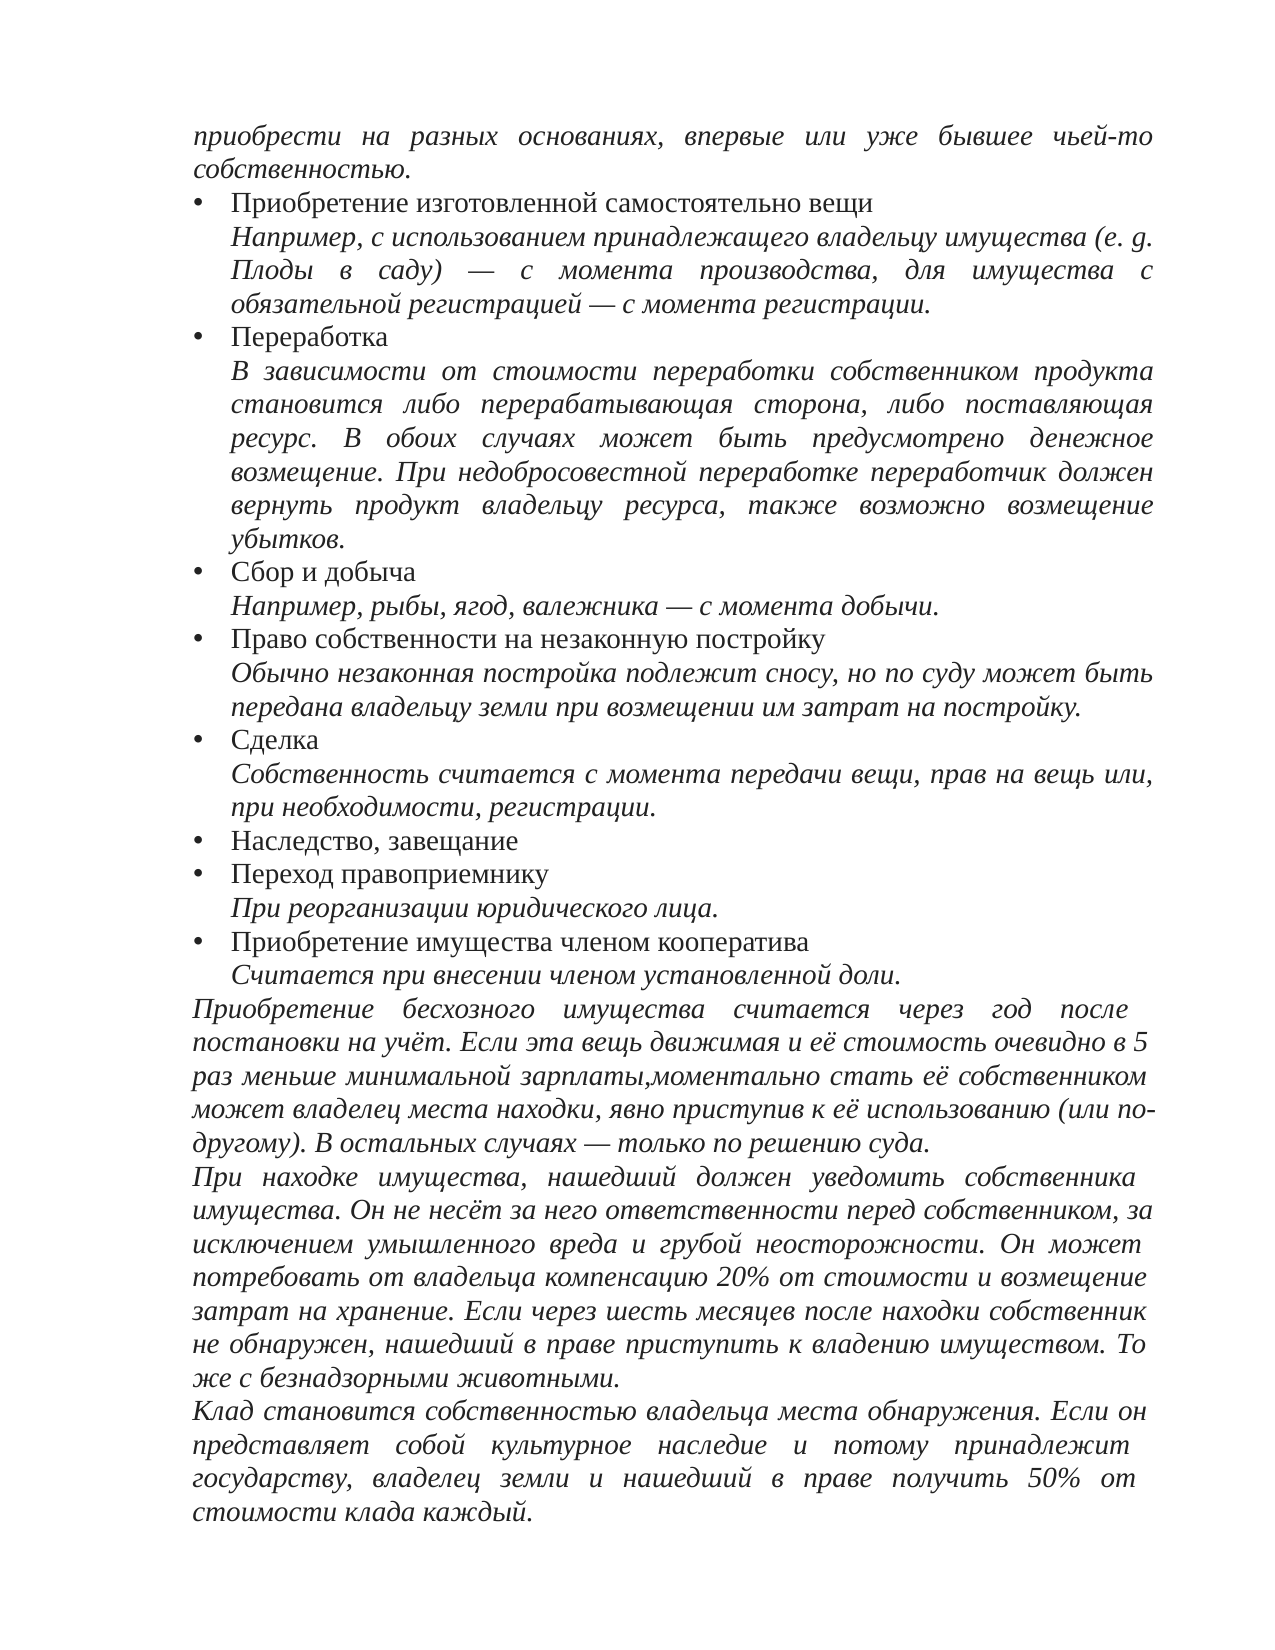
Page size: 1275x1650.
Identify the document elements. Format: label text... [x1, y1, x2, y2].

list Приобретение имущества членом кооператива [193, 924, 1157, 957]
list Например, с использованием принадлежащего владельцу имущества (e. g. Плоды в саду) — с момента производства, для имущества с обязательной регистрацией — с момента регистрации. [193, 219, 1157, 319]
list Наследство, завещание [193, 823, 1157, 857]
list Сбор и добыча [193, 554, 1157, 588]
list Считается при внесении членом установленной доли. [193, 957, 1157, 991]
list Сделка [193, 722, 1157, 756]
text Клад становится собственностью владельца места обнаружения. Если он представляет собой культурное наследие и потому принадлежит государству, владелец земли и нашедший в праве получить 50% от стоимости клада каждый. [118, 1393, 1157, 1528]
list Право собственности на незаконную постройку [193, 622, 1157, 655]
list Например, рыбы, ягод, валежника — с момента добычи. [193, 588, 1157, 622]
text При находке имущества, нашедший должен уведомить собственника имущества. Он не несёт за него ответственности перед собственником, за исключением умышленного вреда и грубой неосторожности. Он может потребовать от владельца компенсацию 20% от стоимости и возмещение затрат на хранение. Если через шесть месяцев после находки собственник не обнаружен, нашедший в праве приступить к владению имуществом. То же с безнадзорными животными. [118, 1159, 1157, 1393]
list Приобретение изготовленной самостоятельно вещи [193, 185, 1157, 219]
text Приобретение бесхозного имущества считается через год после постановки на учёт. Если эта вещь движимая и её стоимость очевидно в 5 раз меньше минимальной зарплаты,моментально стать её собственником может владелец места находки, явно приступив к её использованию (или по- другому). В остальных случаях — только по решению суда. [118, 991, 1157, 1159]
list Собственность считается с момента передачи вещи, прав на вещь или, при необходимости, регистрации. [193, 756, 1157, 823]
list приобрести на разных основаниях, впервые или уже бывшее чьей-то собственностью. [156, 118, 1157, 185]
list В зависимости от стоимости переработки собственником продукта становится либо перерабатывающая сторона, либо поставляющая ресурс. В обоих случаях может быть предусмотрено денежное возмещение. При недобросовестной переработке переработчик должен вернуть продукт владельцу ресурса, также возможно возмещение убытков. [193, 353, 1157, 554]
list Переработка [193, 319, 1157, 353]
list При реорганизации юридического лица. [193, 890, 1157, 924]
list Обычно незаконная постройка подлежит сносу, но по суду может быть передана владельцу земли при возмещении им затрат на постройку. [193, 655, 1157, 722]
list Переход правоприемнику [193, 857, 1157, 890]
